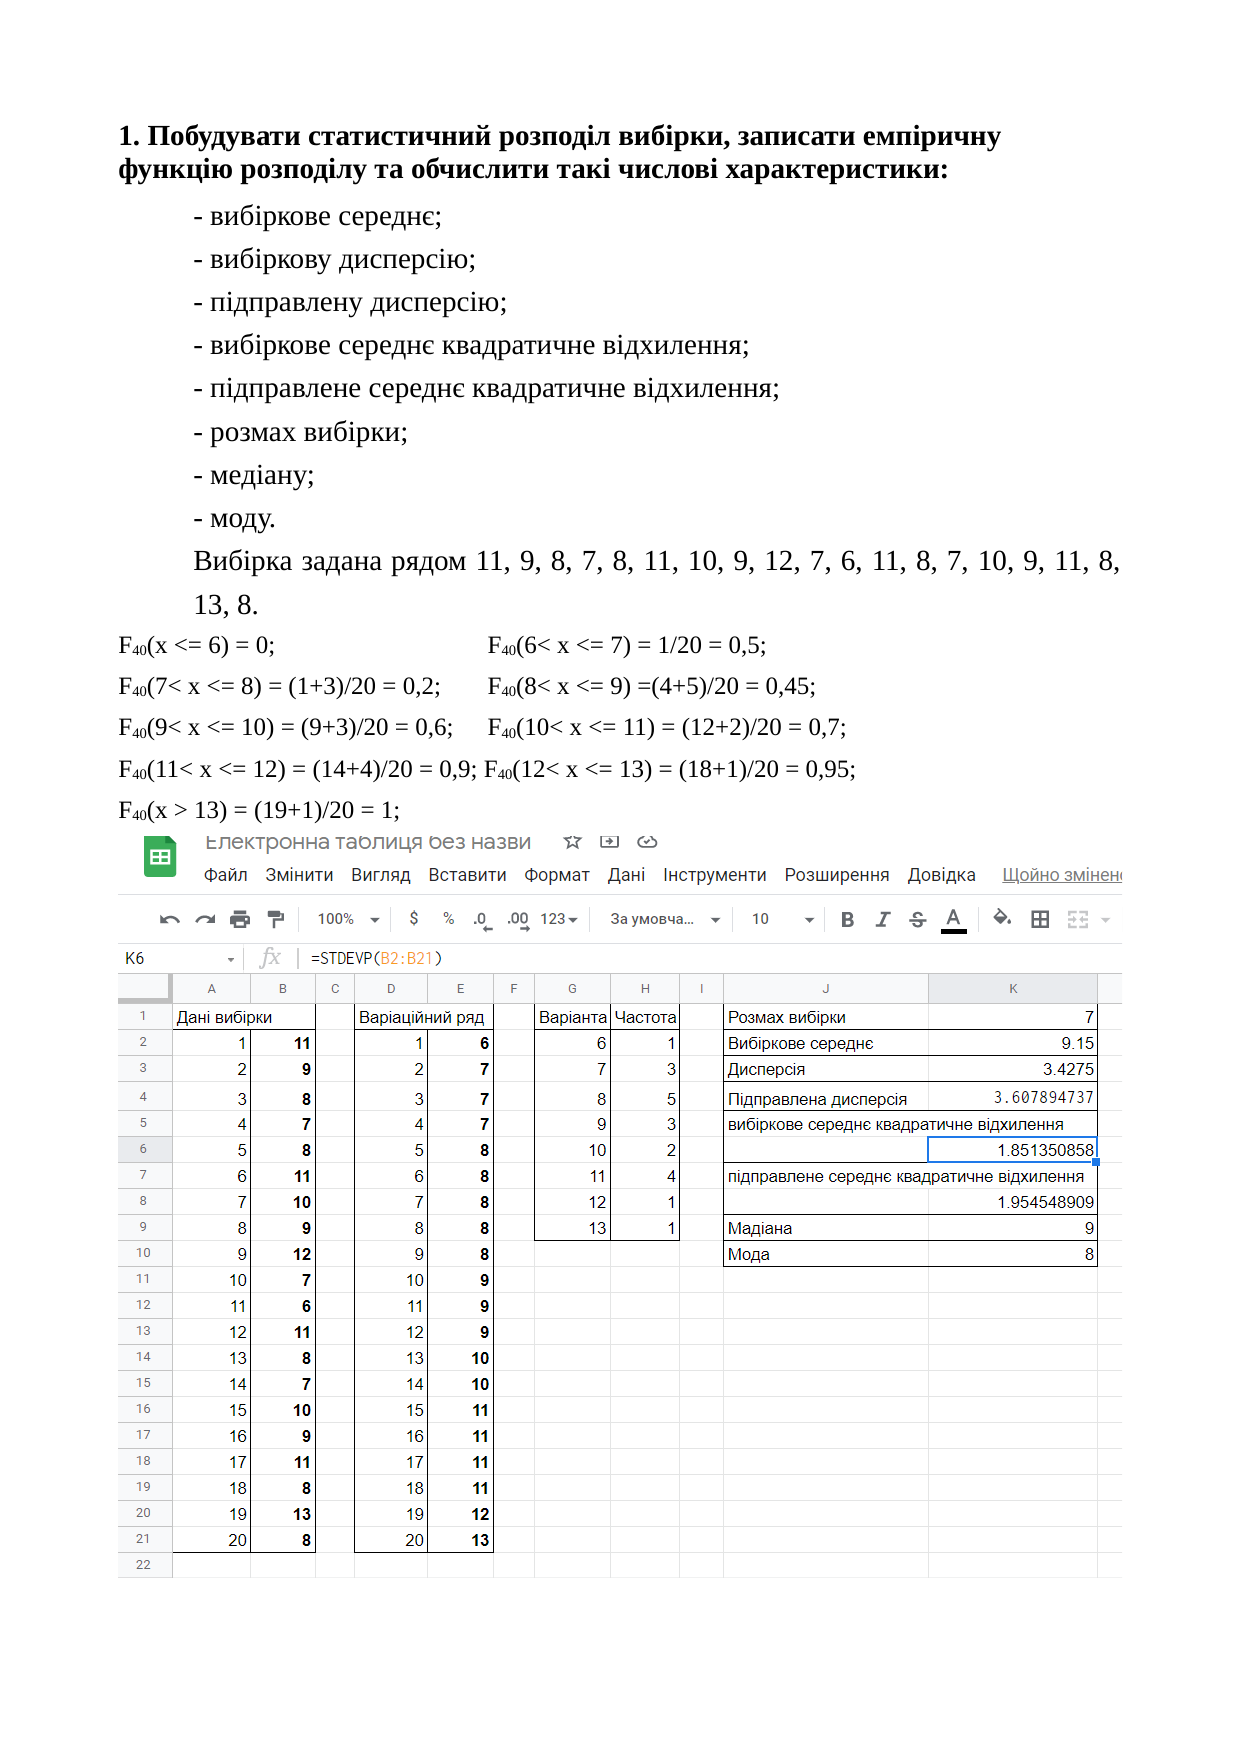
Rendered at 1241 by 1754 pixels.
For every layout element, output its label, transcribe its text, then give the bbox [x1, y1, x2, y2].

picture [118, 836, 1123, 1578]
text - вибіркове середнє; [193, 198, 1122, 231]
text F40(7< x <= 8) = (1+3)/20 = 0,2; F40(8< x <= 9) =(4+5)/20 = 0,45; [118, 671, 1122, 700]
text F40(x <= 6) = 0; F40(6< x <= 7) = 1/20 = 0,5; [118, 630, 1122, 659]
text - моду. [193, 500, 1122, 534]
text 1. Побудувати статистичний розподіл вибірки, записати емпіричну функцію розподілу та обчислити такі числові характеристики: [118, 118, 1122, 185]
text - підправлене середнє квадратичне відхилення; [193, 371, 1122, 404]
text - вибіркову дисперсію; [193, 241, 1122, 274]
text F40(x > 13) = (19+1)/20 = 1; [118, 795, 1122, 824]
text - підправлену дисперсію; [193, 284, 1122, 318]
text - розмах вибірки; [193, 414, 1122, 447]
text Вибірка задана рядом 11, 9, 8, 7, 8, 11, 10, 9, 12, 7, 6, 11, 8, 7, 10, 9, 11, 8, 13, 8. [193, 543, 1122, 620]
text F40(11< x <= 12) = (14+4)/20 = 0,9; F40(12< x <= 13) = (18+1)/20 = 0,95; [118, 754, 1122, 782]
text F40(9< x <= 10) = (9+3)/20 = 0,6; F40(10< x <= 11) = (12+2)/20 = 0,7; [118, 712, 1122, 741]
text - вибіркове середнє квадратичне відхилення; [193, 327, 1122, 361]
text - медіану; [193, 457, 1122, 491]
